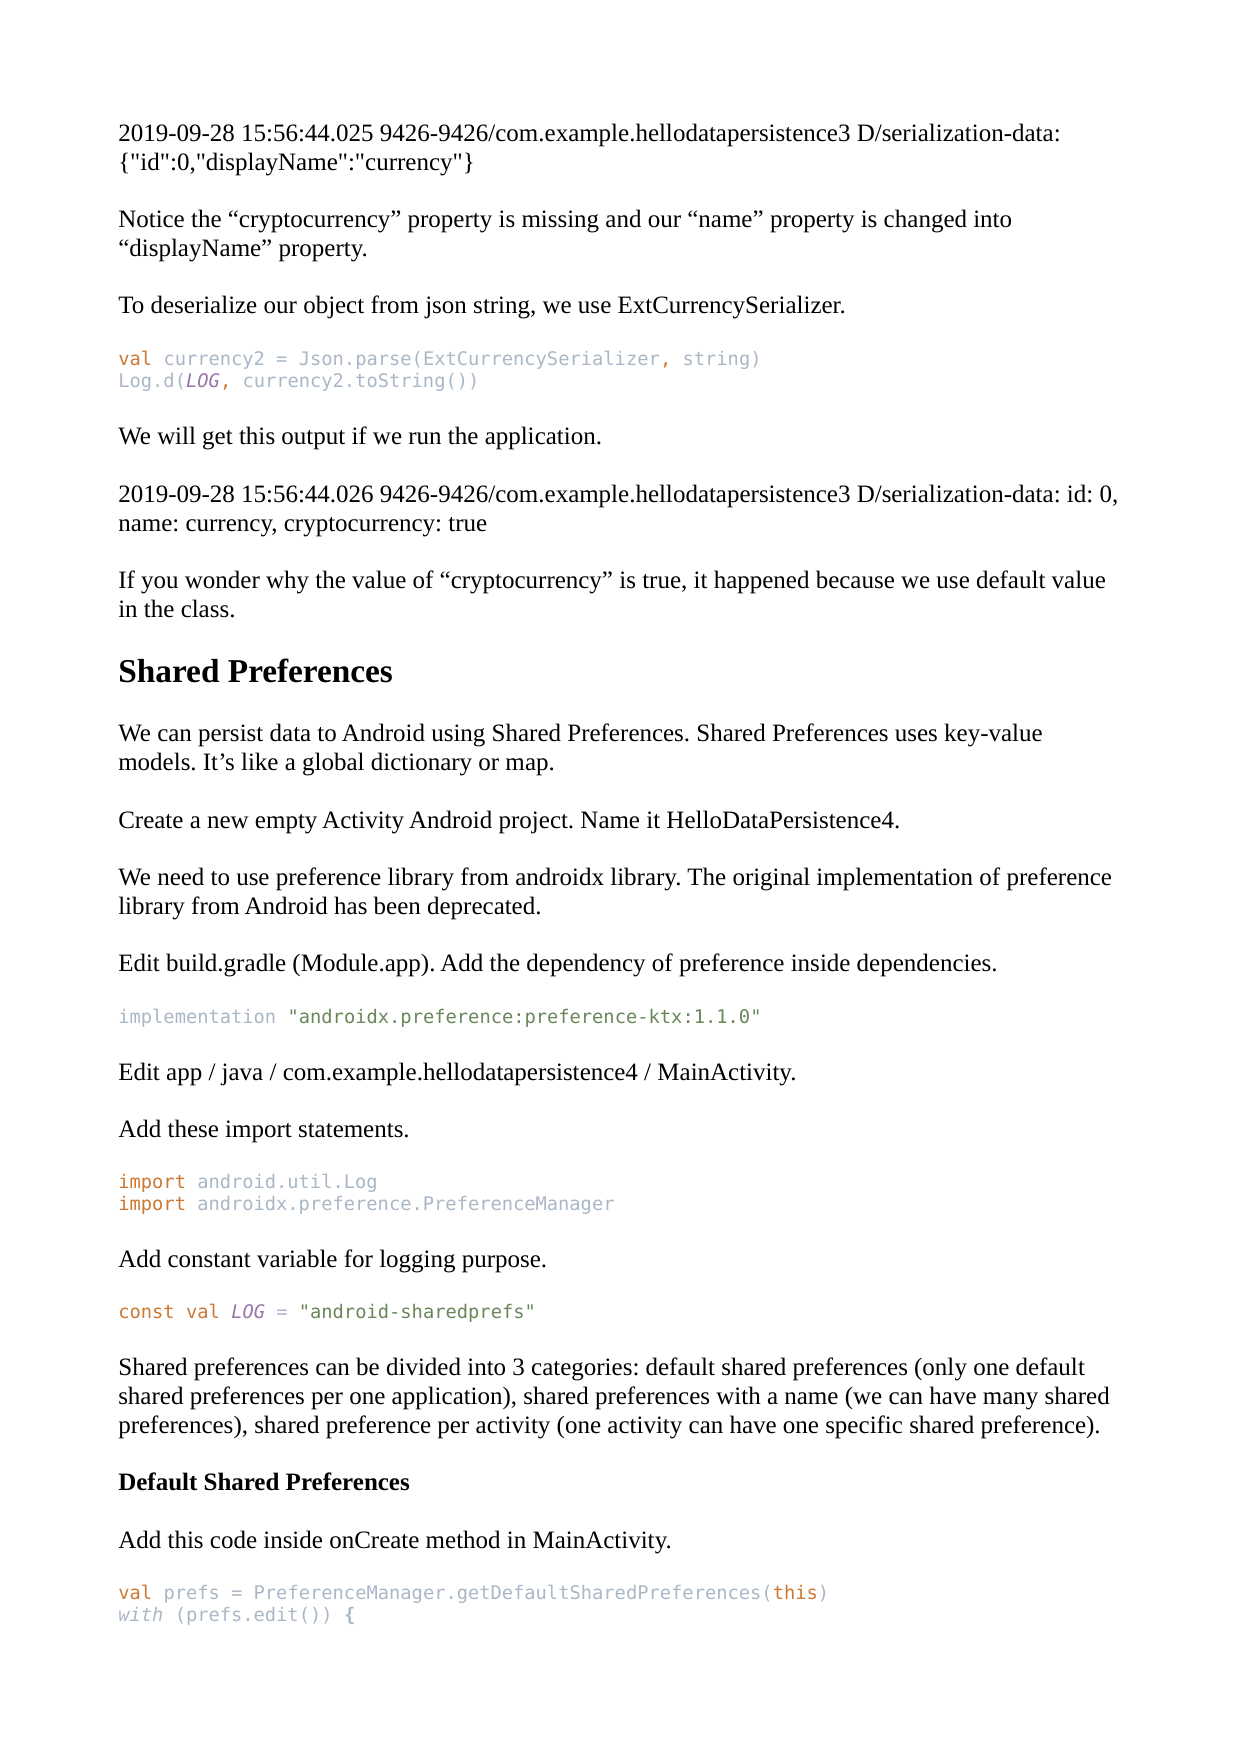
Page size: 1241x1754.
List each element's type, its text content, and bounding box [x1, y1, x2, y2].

text Default Shared Preferences [118, 1467, 1122, 1496]
text 2019-09-28 15:56:44.025 9426-9426/com.example.hellodatapersistence3 D/serialization-data: {"id":0,"displayName":"currency"} [118, 118, 1122, 176]
text Add these import statements. [118, 1114, 1122, 1143]
text To deserialize our object from json string, we use ExtCurrencySerializer. [118, 291, 1122, 319]
text Shared preferences can be divided into 3 categories: default shared preferences (only one default shared preferences per one application), shared preferences with a name (we can have many shared preferences), shared preference per activity (one activity can have one specific shared preference). [118, 1352, 1122, 1438]
text We can persist data to Android using Shared Preferences. Shared Preferences uses key-value models. It’s like a global dictionary or map. [118, 718, 1122, 776]
text Shared Preferences [118, 651, 1122, 690]
text Create a new empty Activity Android project. Name it HelloDataPersistence4. [118, 805, 1122, 833]
text Edit app / java / com.example.hellodatapersistence4 / MainActivity. [118, 1057, 1122, 1085]
text val currency2 = Json.parse(ExtCurrencySerializer, string) [118, 348, 1122, 370]
text Add this code inside onCreate method in MainActivity. [118, 1525, 1122, 1553]
text If you wonder why the value of “cryptocurrency” is true, it happened because we use default value in the class. [118, 565, 1122, 623]
text We need to use preference library from androidx library. The original implementation of preference library from Android has been deprecated. [118, 862, 1122, 920]
text val prefs = PreferenceManager.getDefaultSharedPreferences(this) with (prefs.edit()) { [118, 1582, 1122, 1626]
text Notice the “cryptocurrency” property is missing and our “name” property is changed into “displayName” property. [118, 204, 1122, 262]
text import android.util.Log import androidx.preference.PreferenceManager [118, 1172, 1122, 1215]
text Edit build.gradle (Module.app). Add the dependency of preference inside dependencies. [118, 948, 1122, 977]
text 2019-09-28 15:56:44.026 9426-9426/com.example.hellodatapersistence3 D/serialization-data: id: 0, name: currency, cryptocurrency: true [118, 479, 1122, 536]
text We will get this output if we run the application. [118, 421, 1122, 450]
text Add constant variable for logging purpose. [118, 1244, 1122, 1273]
text const val LOG = "android-sharedprefs" [118, 1302, 1122, 1323]
text implementation "androidx.preference:preference-ktx:1.1.0" [118, 1006, 1122, 1028]
text Log.d(LOG, currency2.toString()) [118, 370, 1122, 392]
